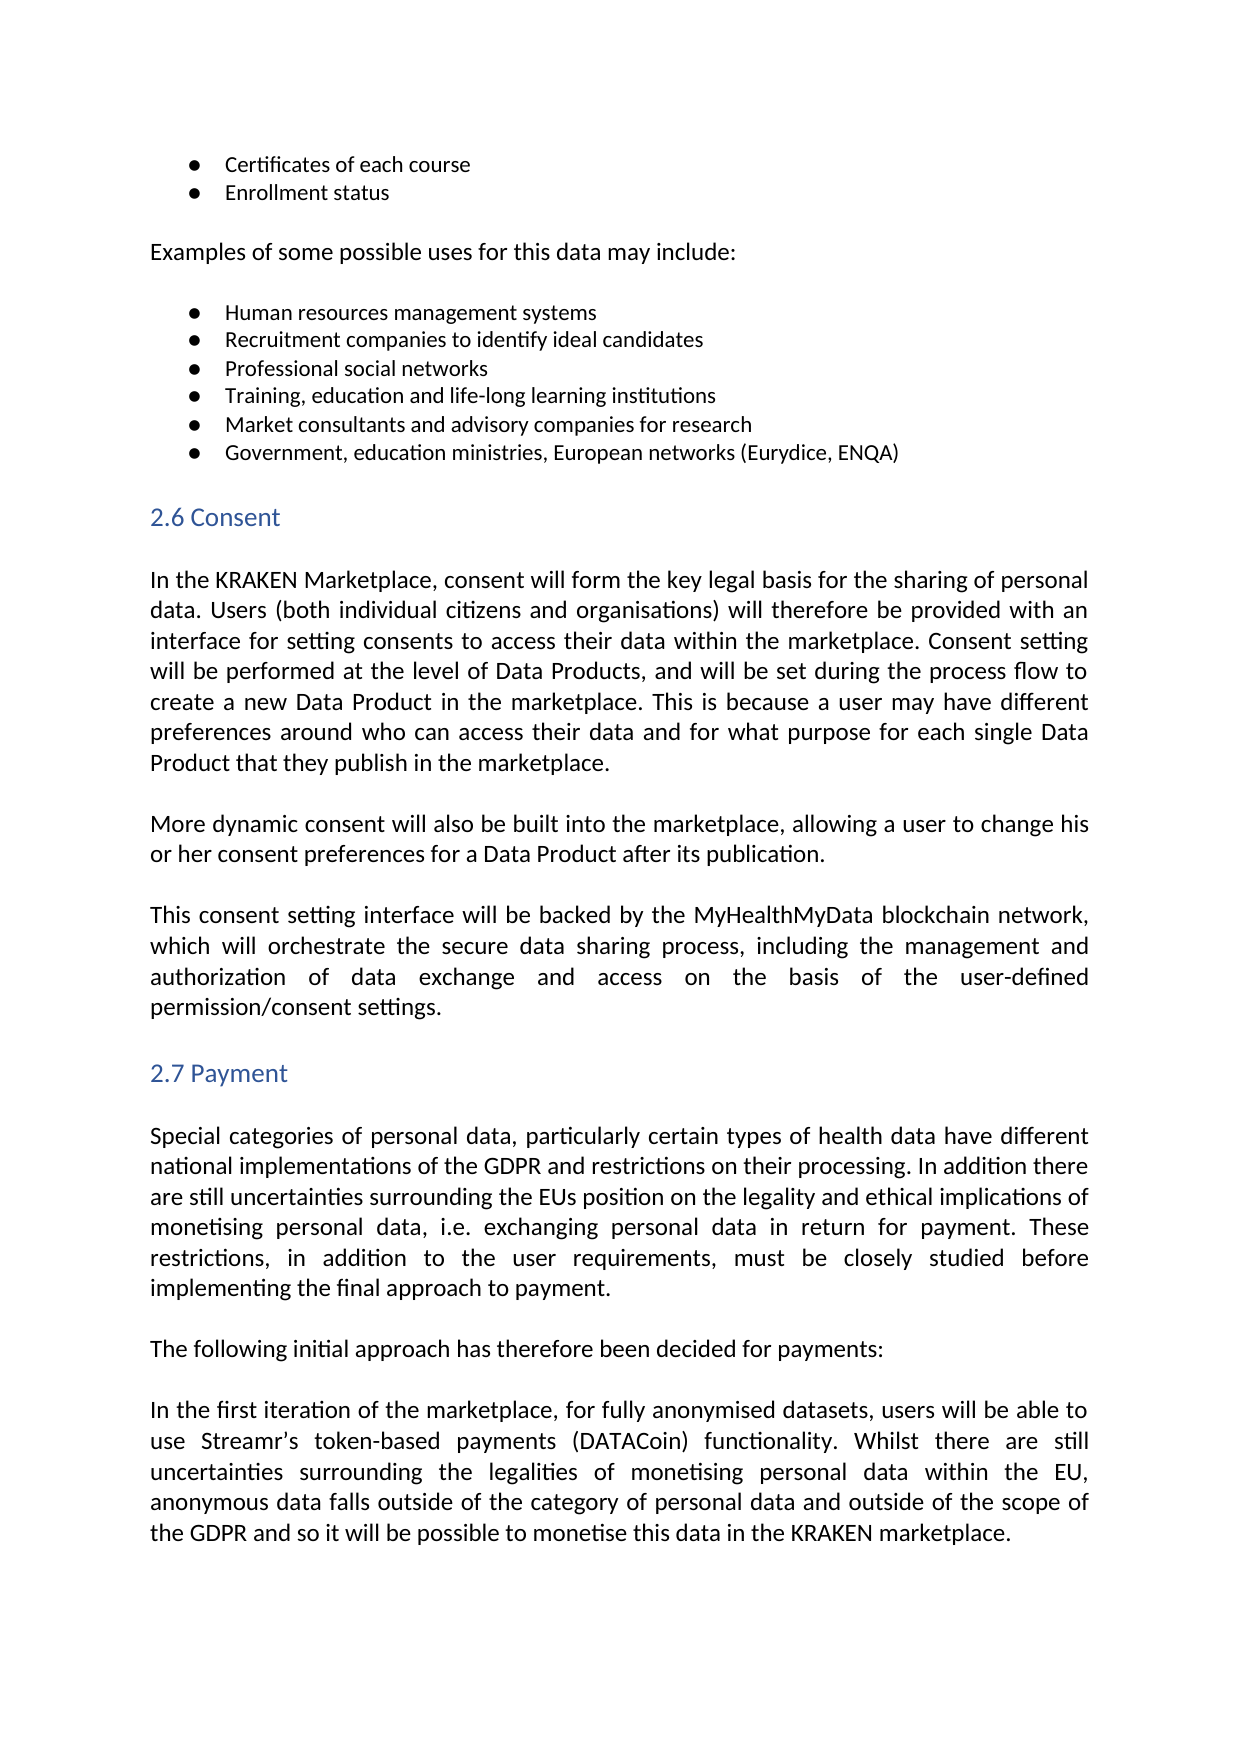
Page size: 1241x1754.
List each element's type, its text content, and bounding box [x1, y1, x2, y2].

list Professional social networks [187, 354, 1090, 382]
text The following initial approach has therefore been decided for payments: [150, 1334, 1090, 1364]
list Enrollment status [187, 178, 1090, 206]
text This consent setting interface will be backed by the MyHealthMyData blockchain network, which will orchestrate the secure data sharing process, including the management and authorization of data exchange and access on the basis of the user-defined permission/consent settings. [150, 900, 1090, 1022]
list Training, education and life-long learning institutions [187, 382, 1090, 410]
subtitle 2.7 Payment [150, 1056, 1090, 1089]
list Certificates of each course [187, 150, 1090, 178]
text More dynamic consent will also be built into the marketplace, allowing a user to change his or her consent preferences for a Data Product after its publication. [150, 808, 1090, 869]
text Special categories of personal data, particularly certain types of health data have different national implementations of the GDPR and restrictions on their processing. In addition there are still uncertainties surrounding the EUs position on the legality and ethical implications of monetising personal data, i.e. exchanging personal data in return for payment. These restrictions, in addition to the user requirements, must be closely studied before implementing the final approach to payment. [150, 1120, 1090, 1303]
list Recruitment companies to identify ideal candidates [187, 326, 1090, 354]
text Examples of some possible uses for this data may include: [150, 237, 1090, 267]
list Government, education ministries, European networks (Eurydice, ENQA) [187, 438, 1090, 466]
subtitle 2.6 Consent [150, 500, 1090, 533]
text In the KRAKEN Marketplace, consent will form the key legal basis for the sharing of personal data. Users (both individual citizens and organisations) will therefore be provided with an interface for setting consents to access their data within the marketplace. Consent setting will be performed at the level of Data Products, and will be set during the process flow to create a new Data Product in the marketplace. This is because a user may have different preferences around who can access their data and for what purpose for each single Data Product that they publish in the marketplace. [150, 564, 1090, 778]
list Market consultants and advisory companies for research [187, 410, 1090, 438]
list Human resources management systems [187, 298, 1090, 326]
text In the first iteration of the marketplace, for fully anonymised datasets, users will be able to use Streamr’s token-based payments (DATACoin) functionality. Whilst there are still uncertainties surrounding the legalities of monetising personal data within the EU, anonymous data falls outside of the category of personal data and outside of the scope of the GDPR and so it will be possible to monetise this data in the KRAKEN marketplace. [150, 1395, 1090, 1547]
